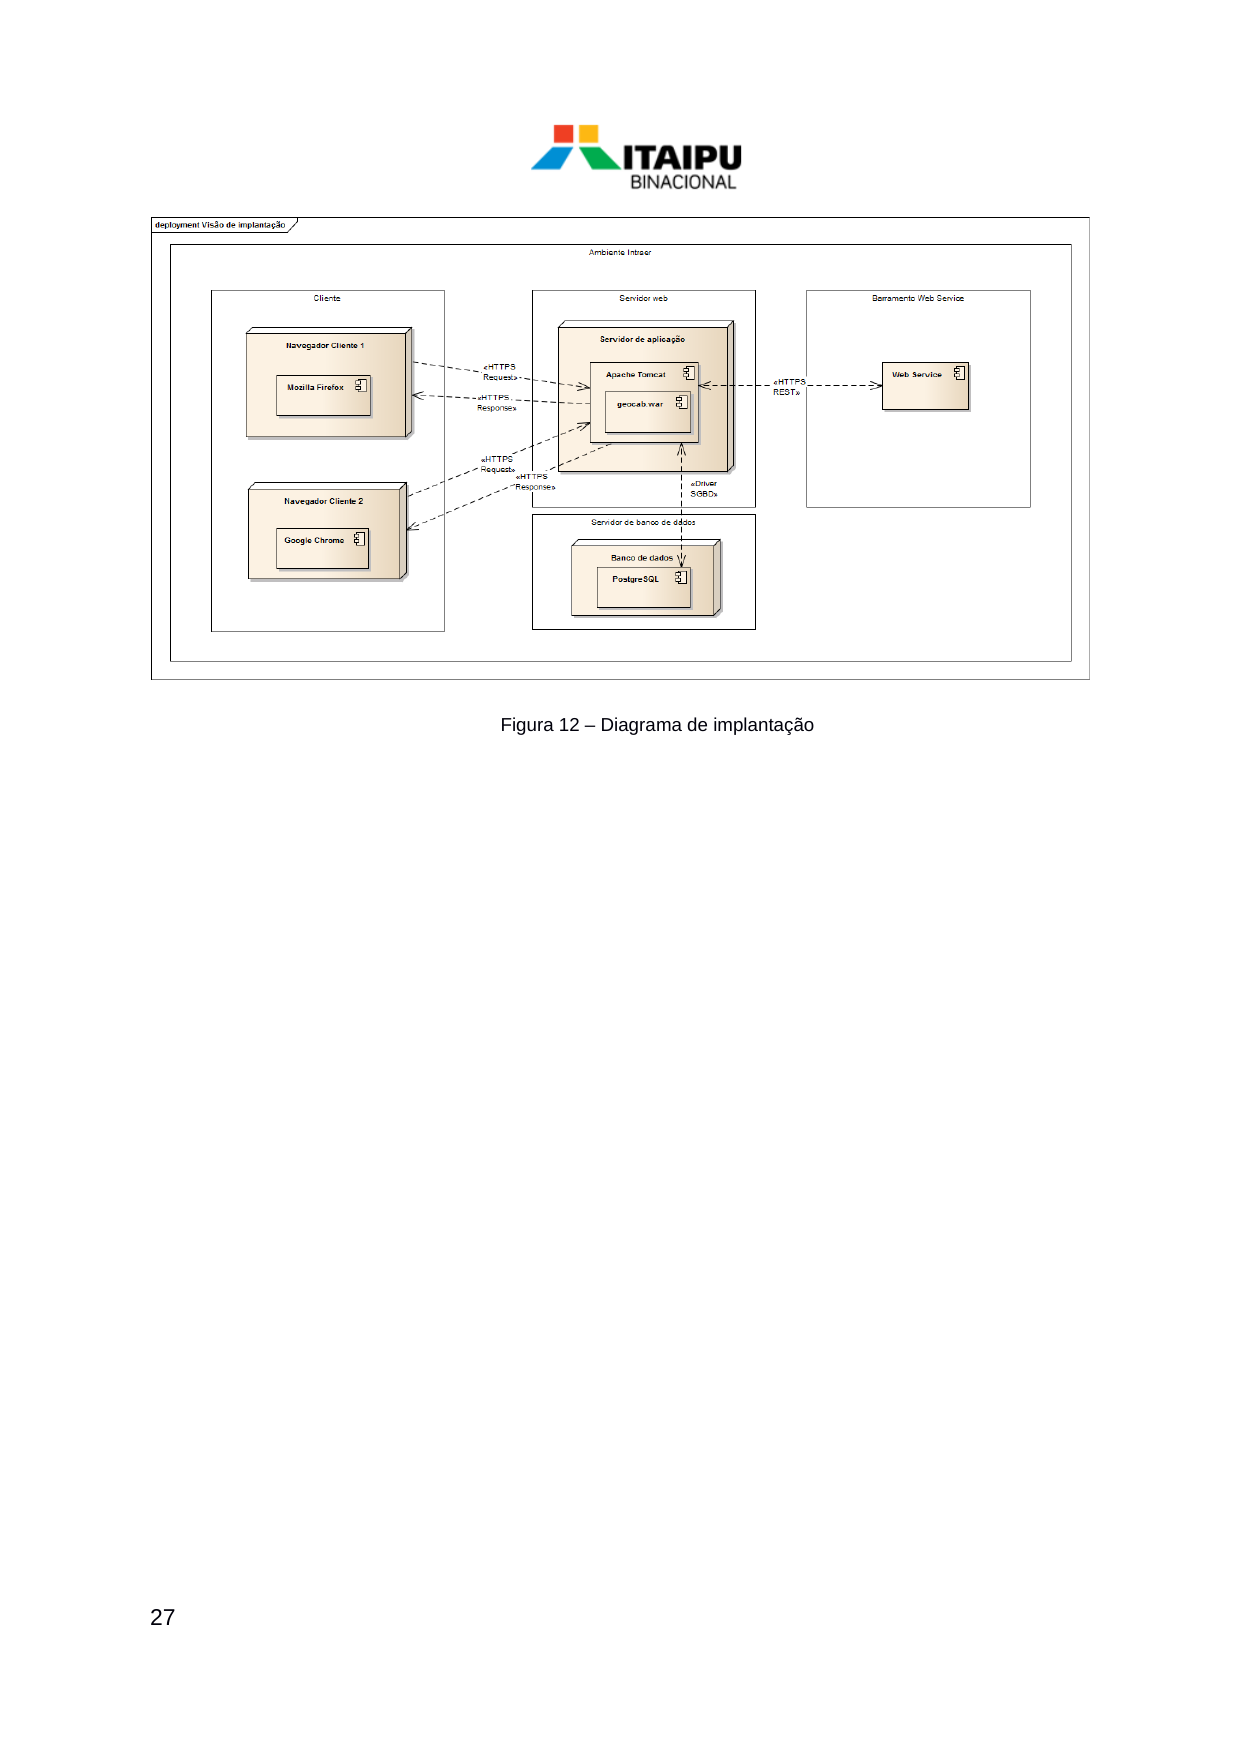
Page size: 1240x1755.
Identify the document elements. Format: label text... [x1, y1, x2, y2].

text Figura 12 – Diagrama de implantação [150, 714, 1089, 735]
